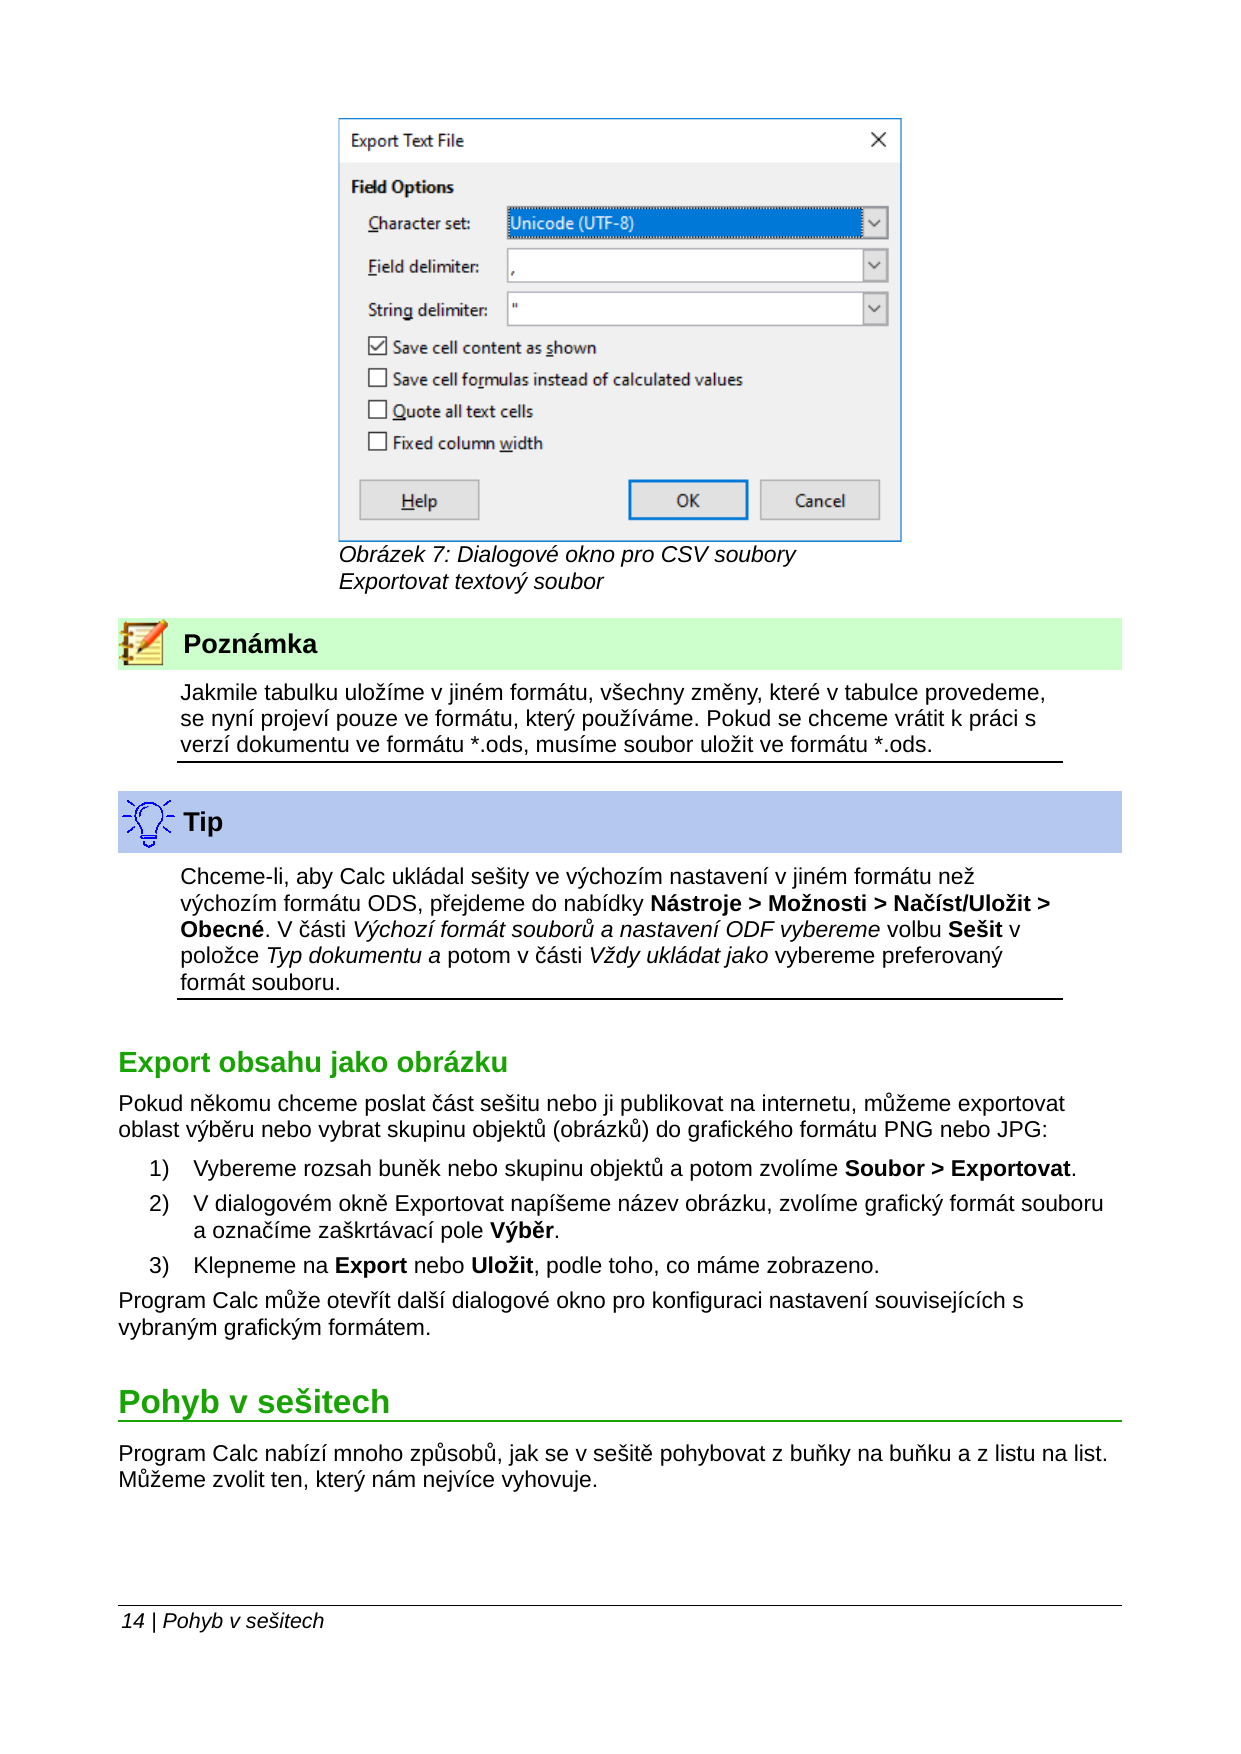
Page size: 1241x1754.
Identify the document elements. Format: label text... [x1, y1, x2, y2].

text Pokud někomu chceme poslat část sešitu nebo ji publikovat na internetu, můžeme exportovat oblast výběru nebo vybrat skupinu objektů (obrázků) do grafického formátu PNG nebo JPG: [118, 1090, 1122, 1143]
text Program Calc nabízí mnoho způsobů, jak se v sešitě pohybovat z buňky na buňku a z listu na list. Můžeme zvolit ten, který nám nejvíce vyhovuje. [118, 1440, 1122, 1493]
subtitle Pohyb v sešitech [118, 1382, 1122, 1420]
picture [338, 118, 902, 542]
list V dialogovém okně Exportovat napíšeme název obrázku, zvolíme grafický formát souboru a označíme zaškrtávací pole Výběr. [169, 1190, 1122, 1243]
text Program Calc může otevřít další dialogové okno pro konfiguraci nastavení souvisejících s vybraným grafickým formátem. [118, 1287, 1122, 1340]
subtitle Tip [118, 791, 1122, 853]
list Klepneme na Export nebo Uložit, podle toho, co máme zobrazeno. [169, 1252, 1122, 1278]
subtitle Export obsahu jako obrázku [118, 1045, 1122, 1078]
picture [119, 792, 179, 852]
text Chceme-li, aby Calc ukládal sešity ve výchozím nastavení v jiném formátu než výchozím formátu ODS, přejdeme do nabídky Nástroje > Možnosti > Načíst/Uložit > Obecné. V části Výchozí formát souborů a nastavení ODF vybereme volbu Sešit v položce Typ dokumentu a potom v části Vždy ukládat jako vybereme preferovaný formát souboru. [177, 860, 1063, 998]
list Vybereme rozsah buněk nebo skupinu objektů a potom zvolíme Soubor > Exportovat. [169, 1155, 1122, 1182]
picture [119, 618, 170, 669]
text Obrázek 7: Dialogové okno pro CSV soubory Exportovat textový soubor [338, 542, 902, 594]
subtitle Poznámka [118, 618, 1122, 670]
text Jakmile tabulku uložíme v jiném formátu, všechny změny, které v tabulce provedeme, se nyní projeví pouze ve formátu, který používáme. Pokud se chceme vrátit k práci s verzí dokumentu ve formátu *.ods, musíme soubor uložit ve formátu *.ods. [177, 676, 1063, 761]
